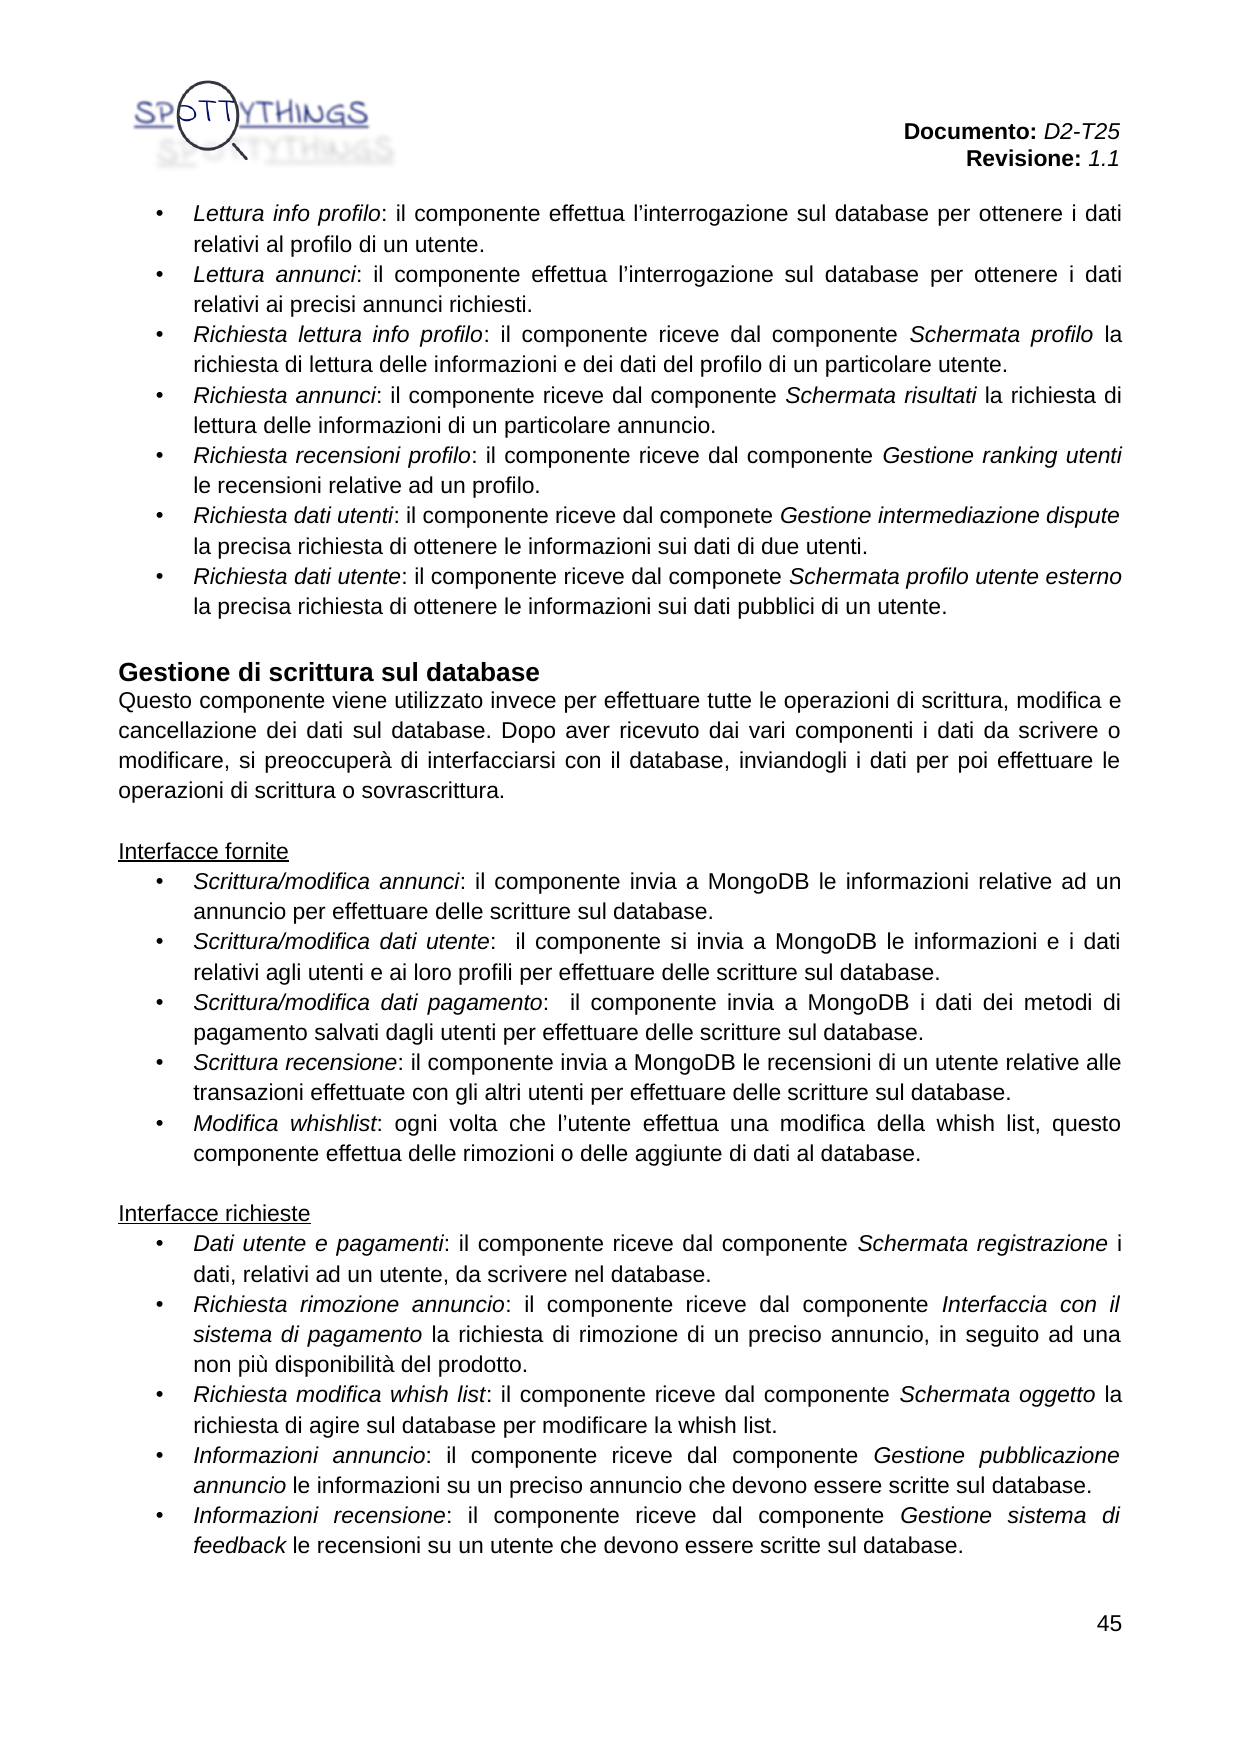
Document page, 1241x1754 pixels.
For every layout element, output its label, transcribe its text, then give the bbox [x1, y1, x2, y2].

list Scrittura recensione: il componente invia a MongoDB le recensioni di un utente relative alle transazioni effettuate con gli altri utenti per effettuare delle scritture sul database. [156, 1049, 1122, 1106]
list Scrittura/modifica dati pagamento: il componente invia a MongoDB i dati dei metodi di pagamento salvati dagli utenti per effettuare delle scritture sul database. [156, 989, 1122, 1045]
list Scrittura/modifica annunci: il componente invia a MongoDB le informazioni relative ad un annuncio per effettuare delle scritture sul database. [156, 868, 1122, 924]
list Richiesta modifica whish list: il componente riceve dal componente Schermata oggetto la richiesta di agire sul database per modificare la whish list. [156, 1381, 1122, 1438]
list Richiesta annunci: il componente riceve dal componente Schermata risultati la richiesta di lettura delle informazioni di un particolare annuncio. [156, 382, 1122, 438]
list Richiesta rimozione annuncio: il componente riceve dal componente Interfaccia con il sistema di pagamento la richiesta di rimozione di un preciso annuncio, in seguito ad una non più disponibilità del prodotto. [156, 1291, 1122, 1377]
list Scrittura/modifica dati utente: il componente si invia a MongoDB le informazioni e i dati relativi agli utenti e ai loro profili per effettuare delle scritture sul database. [156, 928, 1122, 985]
list Lettura info profilo: il componente effettua l’interrogazione sul database per ottenere i dati relativi al profilo di un utente. [156, 200, 1122, 257]
list Dati utente e pagamenti: il componente riceve dal componente Schermata registrazione i dati, relativi ad un utente, da scrivere nel database. [156, 1230, 1122, 1287]
list Richiesta dati utenti: il componente riceve dal componete Gestione intermediazione dispute la precisa richiesta di ottenere le informazioni sui dati di due utenti. [156, 502, 1122, 559]
text Interfacce fornite [118, 838, 1122, 864]
list Informazioni annuncio: il componente riceve dal componente Gestione pubblicazione annuncio le informazioni su un preciso annuncio che devono essere scritte sul database. [156, 1442, 1122, 1498]
list Richiesta dati utente: il componente riceve dal componete Schermata profilo utente esterno la precisa richiesta di ottenere le informazioni sui dati pubblici di un utente. [156, 563, 1122, 619]
list Modifica whishlist: ogni volta che l’utente effettua una modifica della whish list, questo componente effettua delle rimozioni o delle aggiunte di dati al database. [156, 1109, 1122, 1166]
picture [123, 73, 399, 187]
list Informazioni recensione: il componente riceve dal componente Gestione sistema di feedback le recensioni su un utente che devono essere scritte sul database. [156, 1502, 1122, 1559]
list Lettura annunci: il componente effettua l’interrogazione sul database per ottenere i dati relativi ai precisi annunci richiesti. [156, 261, 1122, 317]
subtitle Gestione di scrittura sul database [118, 656, 1122, 687]
text Questo componente viene utilizzato invece per effettuare tutte le operazioni di scrittura, modifica e cancellazione dei dati sul database. Dopo aver ricevuto dai vari componenti i dati da scrivere o modificare, si preoccuperà di interfacciarsi con il database, inviandogli i dati per poi effettuare le operazioni di scrittura o sovrascrittura. [118, 687, 1122, 803]
list Richiesta recensioni profilo: il componente riceve dal componente Gestione ranking utenti le recensioni relative ad un profilo. [156, 442, 1122, 498]
list Richiesta lettura info profilo: il componente riceve dal componente Schermata profilo la richiesta di lettura delle informazioni e dei dati del profilo di un particolare utente. [156, 321, 1122, 378]
text Interfacce richieste [118, 1200, 1122, 1226]
